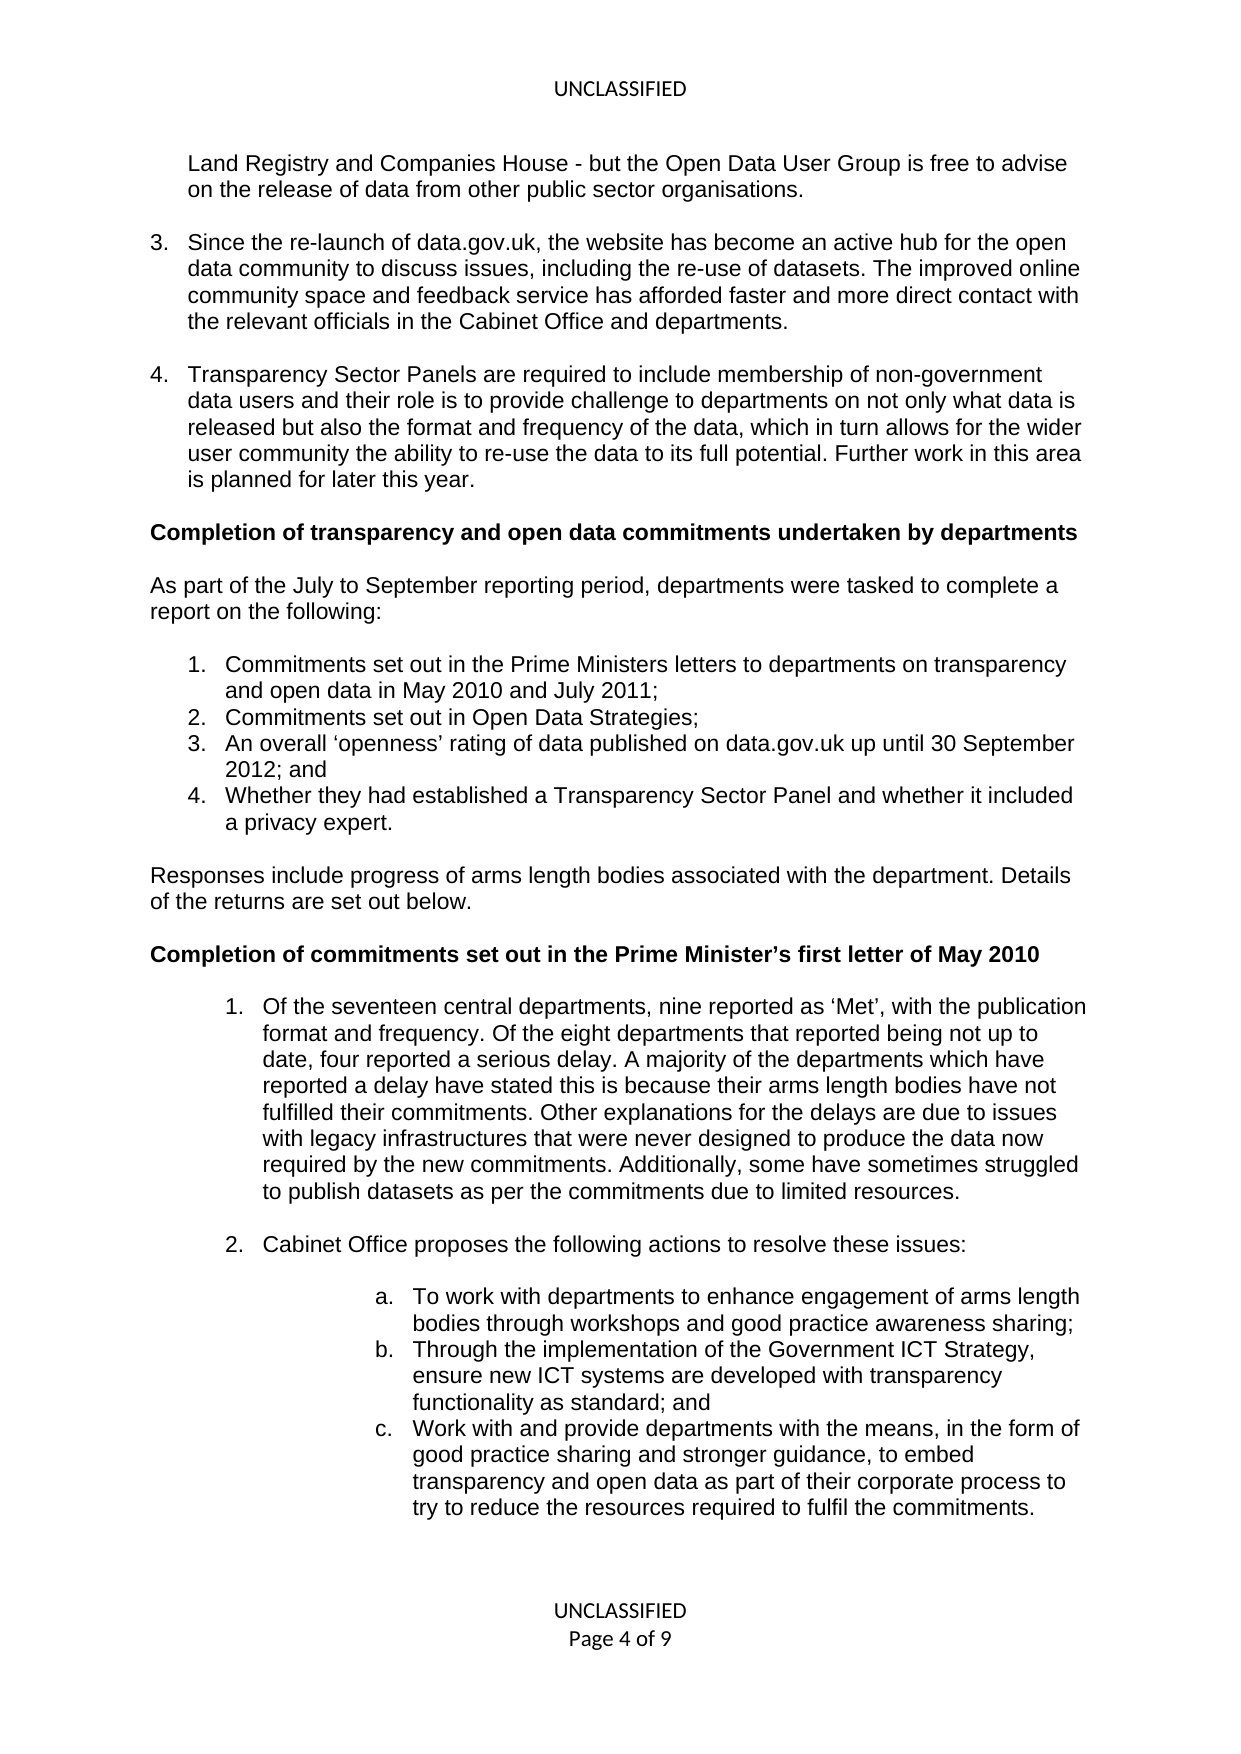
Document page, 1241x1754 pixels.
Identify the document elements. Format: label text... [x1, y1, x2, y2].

list Since the re-launch of data.gov.uk, the website has become an active hub for the open data community to discuss issues, including the re-use of datasets. The improved online community space and feedback service has afforded faster and more direct contact with the relevant officials in the Cabinet Office and departments. [150, 229, 1090, 334]
list Transparency Sector Panels are required to include membership of non-government data users and their role is to provide challenge to departments on not only what data is released but also the format and frequency of the data, which in turn allows for the wider user community the ability to re-use the data to its full potential. Further work in this area is planned for later this year. [150, 361, 1090, 493]
text As part of the July to September reporting period, departments were tasked to complete a report on the following: [150, 572, 1090, 624]
list Work with and provide departments with the means, in the form of good practice sharing and stronger guidance, to embed transparency and open data as part of their corporate process to try to reduce the resources required to fulfil the commitments. [375, 1415, 1090, 1520]
list Commitments set out in the Prime Ministers letters to departments on transparency and open data in May 2010 and July 2011; [187, 651, 1090, 703]
text Responses include progress of arms length bodies associated with the department. Details of the returns are set out below. [150, 862, 1090, 914]
list An overall ‘openness’ rating of data published on data.gov.uk up until 30 September 2012; and [187, 730, 1090, 782]
list Whether they had established a Transparency Sector Panel and whether it included a privacy expert. [187, 782, 1090, 835]
text Completion of commitments set out in the Prime Minister’s first letter of May 2010 [150, 941, 1090, 967]
list Land Registry and Companies House - but the Open Data User Group is free to advise on the release of data from other public sector organisations. [150, 150, 1090, 203]
list Commitments set out in Open Data Strategies; [187, 703, 1090, 730]
list Through the implementation of the Government ICT Strategy, ensure new ICT systems are developed with transparency functionality as standard; and [375, 1336, 1090, 1415]
list Of the seventeen central departments, nine reported as ‘Met’, with the publication format and frequency. Of the eight departments that reported being not up to date, four reported a serious delay. A majority of the departments which have reported a delay have stated this is because their arms length bodies have not fulfilled their commitments. Other explanations for the delays are due to issues with legacy infrastructures that were never designed to produce the data now required by the new commitments. Additionally, some have sometimes struggled to publish datasets as per the commitments due to limited resources. [225, 993, 1090, 1204]
list To work with departments to enhance engagement of arms length bodies through workshops and good practice awareness sharing; [375, 1283, 1090, 1336]
list Cabinet Office proposes the following actions to resolve these issues: [225, 1231, 1090, 1257]
text Completion of transparency and open data commitments undertaken by departments [150, 519, 1090, 545]
